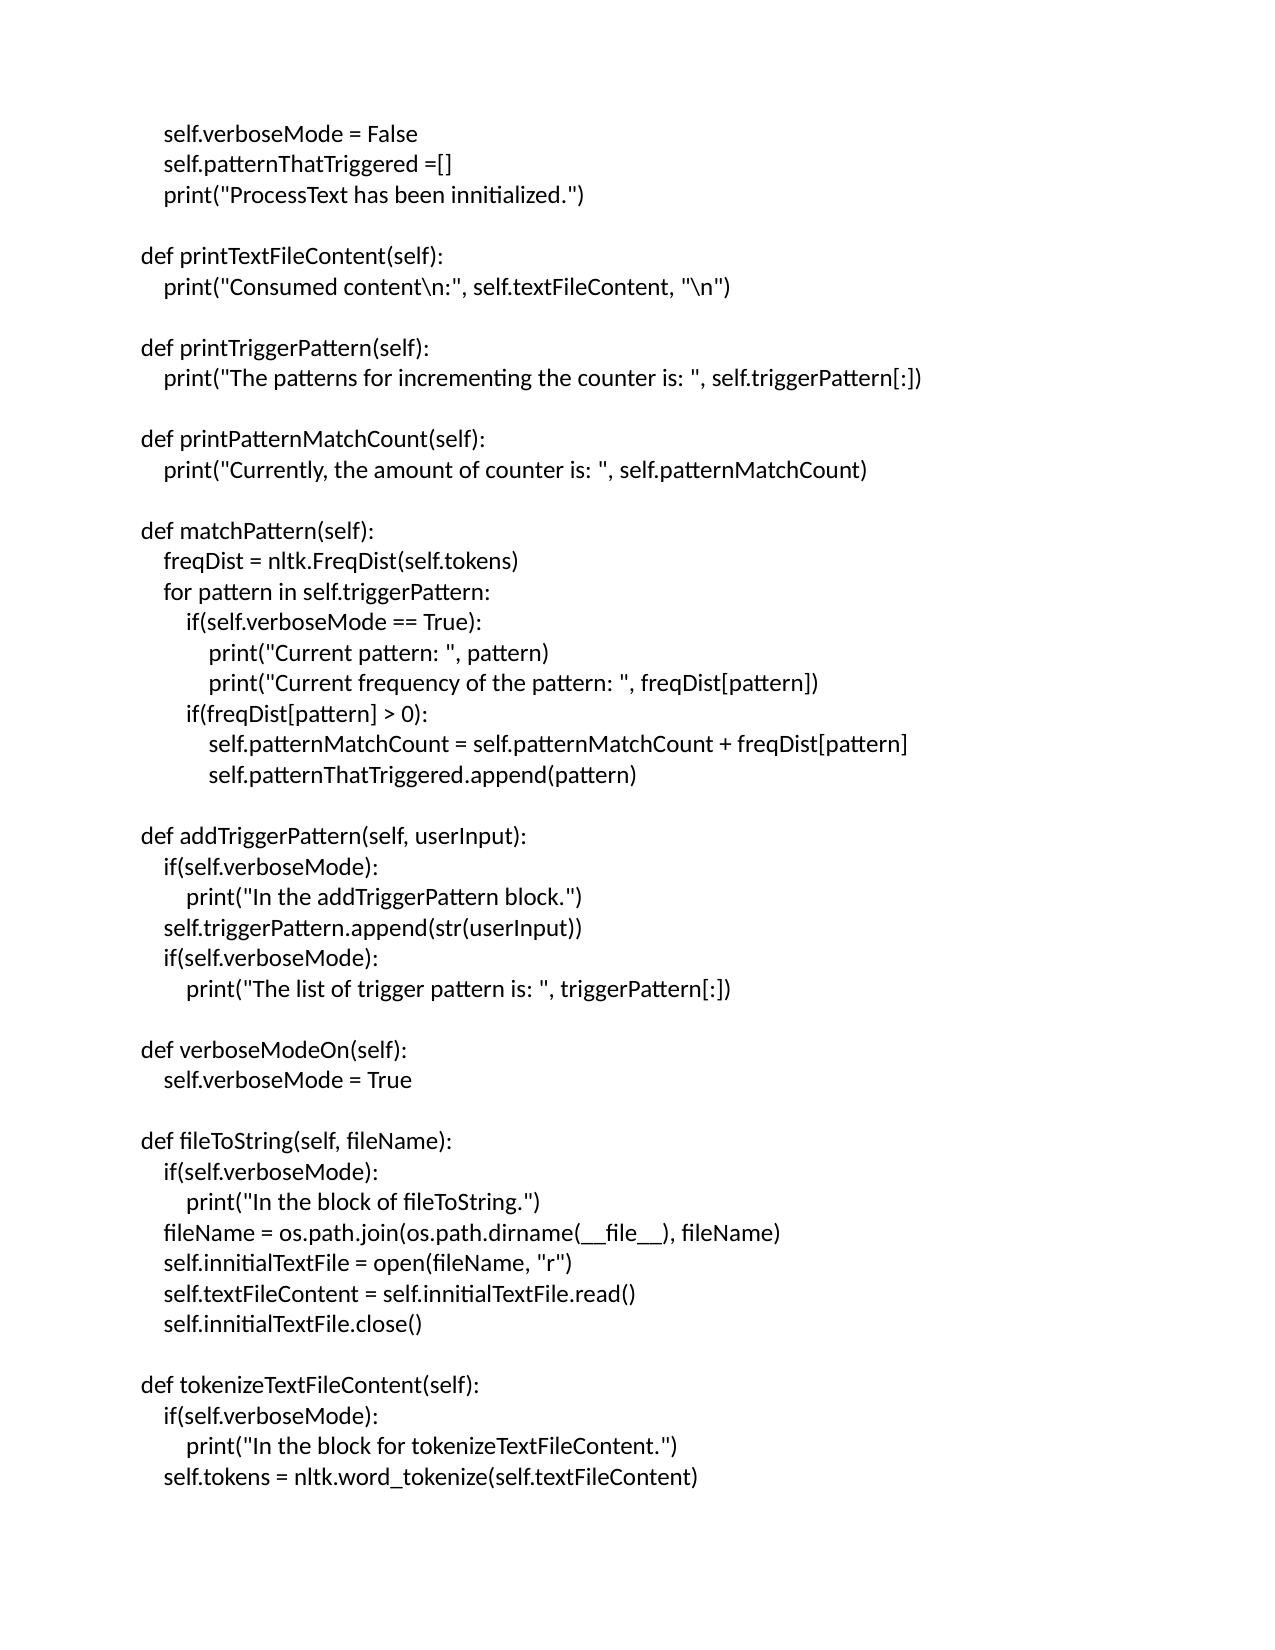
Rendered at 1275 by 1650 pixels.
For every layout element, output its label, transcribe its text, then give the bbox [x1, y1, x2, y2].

text def printPatternMatchCount(self): [118, 423, 1157, 454]
text print("ProcessText has been innitialized.") [118, 179, 1157, 210]
text self.textFileContent = self.innitialTextFile.read() [118, 1278, 1157, 1308]
text if(self.verboseMode): [118, 942, 1157, 973]
text if(self.verboseMode): [118, 1400, 1157, 1431]
text freqDist = nltk.FreqDist(self.tokens) [118, 545, 1157, 576]
text self.innitialTextFile = open(fileName, "r") [118, 1247, 1157, 1278]
text if(self.verboseMode): [118, 851, 1157, 881]
text if(self.verboseMode): [118, 1156, 1157, 1186]
text def fileToString(self, fileName): [118, 1125, 1157, 1156]
text def addTriggerPattern(self, userInput): [118, 820, 1157, 851]
text def printTextFileContent(self): [118, 240, 1157, 271]
text self.patternMatchCount = self.patternMatchCount + freqDist[pattern] [118, 728, 1157, 759]
text if(freqDist[pattern] > 0): [118, 698, 1157, 728]
text self.tokens = nltk.word_tokenize(self.textFileContent) [118, 1461, 1157, 1492]
text fileName = os.path.join(os.path.dirname(__file__), fileName) [118, 1217, 1157, 1247]
text if(self.verboseMode == True): [118, 606, 1157, 637]
text def verboseModeOn(self): [118, 1034, 1157, 1064]
text print("The patterns for incrementing the counter is: ", self.triggerPattern[:]) [118, 362, 1157, 393]
text print("Current frequency of the pattern: ", freqDist[pattern]) [118, 667, 1157, 698]
text print("In the block of fileToString.") [118, 1186, 1157, 1217]
text print("The list of trigger pattern is: ", triggerPattern[:]) [118, 973, 1157, 1003]
text self.patternThatTriggered =[] [118, 149, 1157, 179]
text self.patternThatTriggered.append(pattern) [118, 759, 1157, 789]
text self.innitialTextFile.close() [118, 1308, 1157, 1339]
text print("Currently, the amount of counter is: ", self.patternMatchCount) [118, 454, 1157, 484]
text self.triggerPattern.append(str(userInput)) [118, 912, 1157, 942]
text print("Current pattern: ", pattern) [118, 637, 1157, 667]
text print("In the block for tokenizeTextFileContent.") [118, 1431, 1157, 1461]
text def printTriggerPattern(self): [118, 332, 1157, 362]
text def matchPattern(self): [118, 515, 1157, 545]
text for pattern in self.triggerPattern: [118, 576, 1157, 606]
text def tokenizeTextFileContent(self): [118, 1369, 1157, 1400]
text self.verboseMode = True [118, 1064, 1157, 1095]
text print("Consumed content\n:", self.textFileContent, "\n") [118, 271, 1157, 301]
text print("In the addTriggerPattern block.") [118, 881, 1157, 912]
text self.verboseMode = False [118, 118, 1157, 149]
